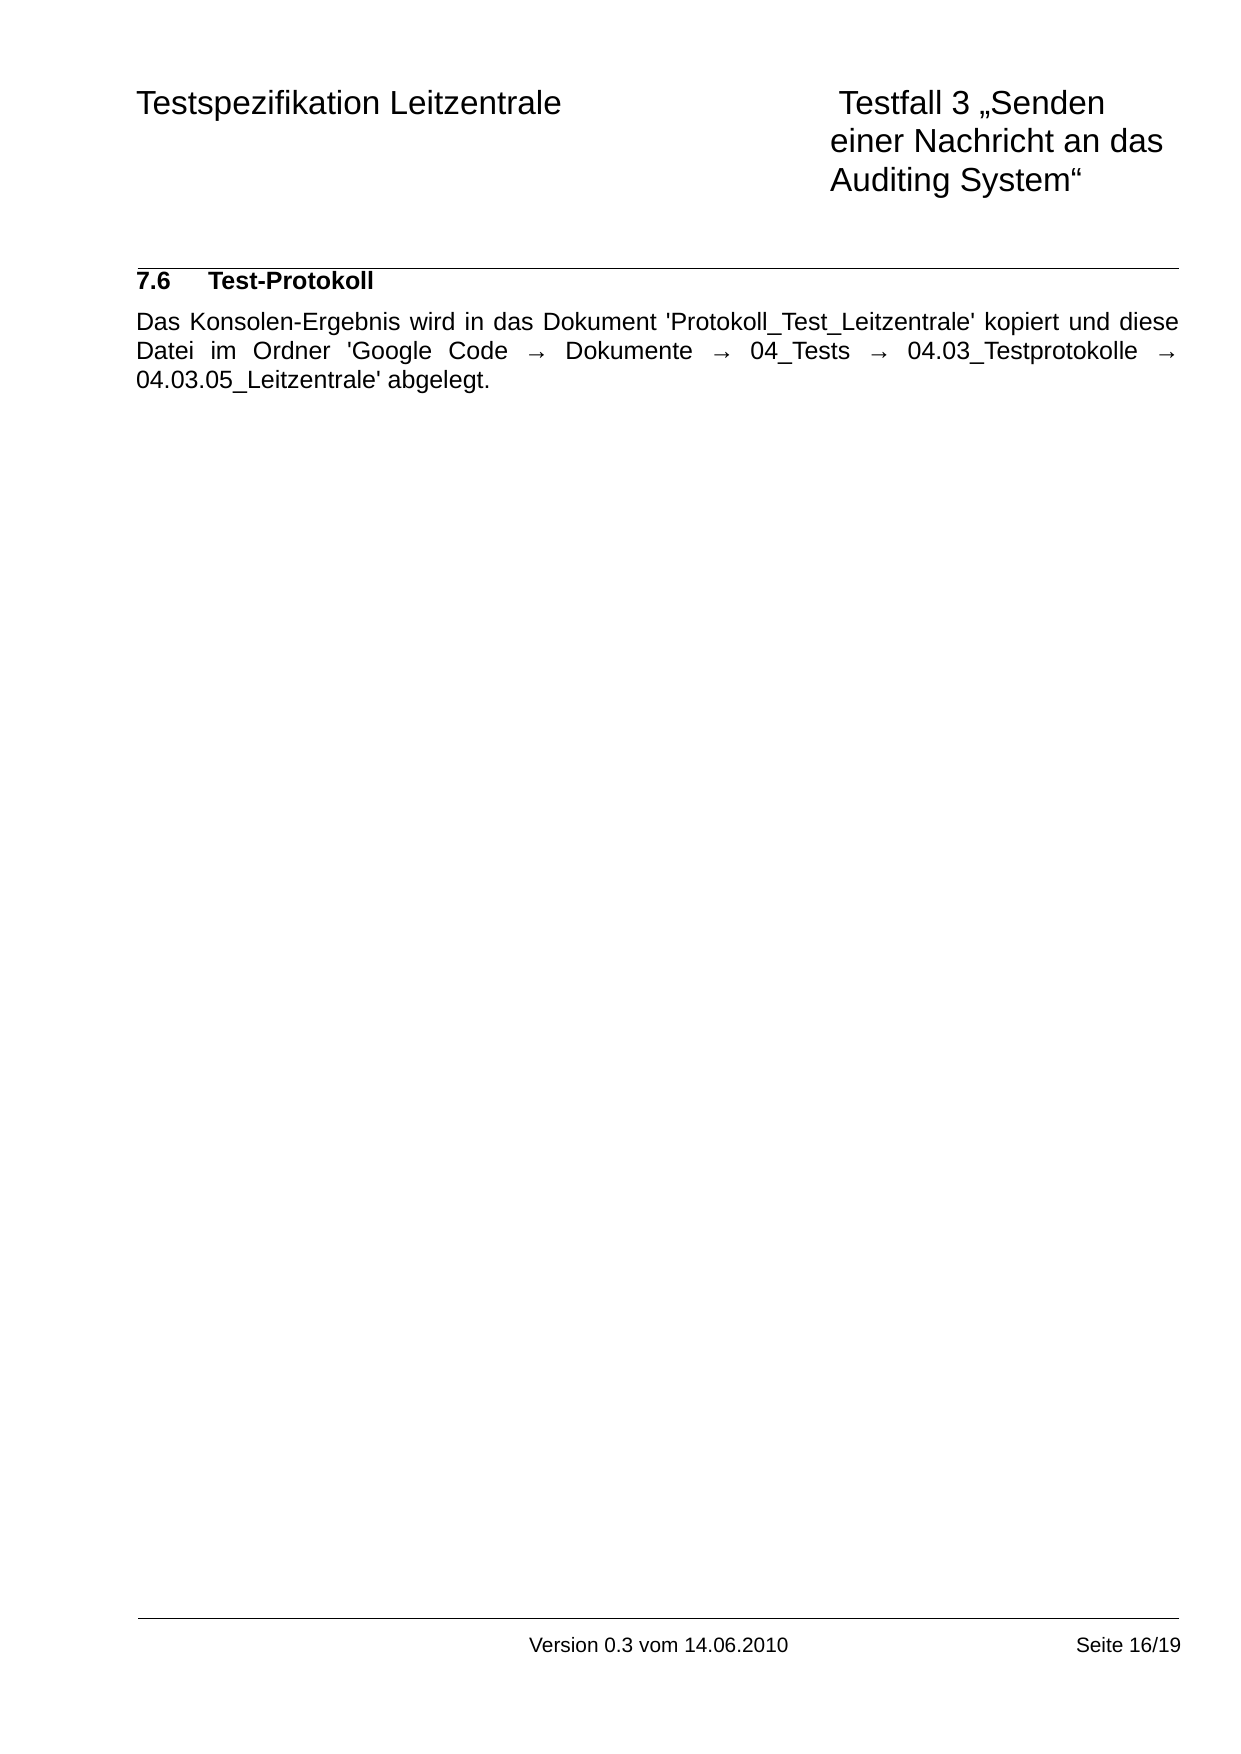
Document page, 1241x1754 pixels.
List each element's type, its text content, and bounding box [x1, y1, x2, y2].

text Das Konsolen-Ergebnis wird in das Dokument 'Protokoll_Test_Leitzentrale' kopiert und diese Datei im Ordner 'Google Code → Dokumente → 04_Tests → 04.03_Testprotokolle → 04.03.05_Leitzentrale' abgelegt. [136, 307, 1181, 393]
subtitle Test-Protokoll [136, 289, 1181, 294]
